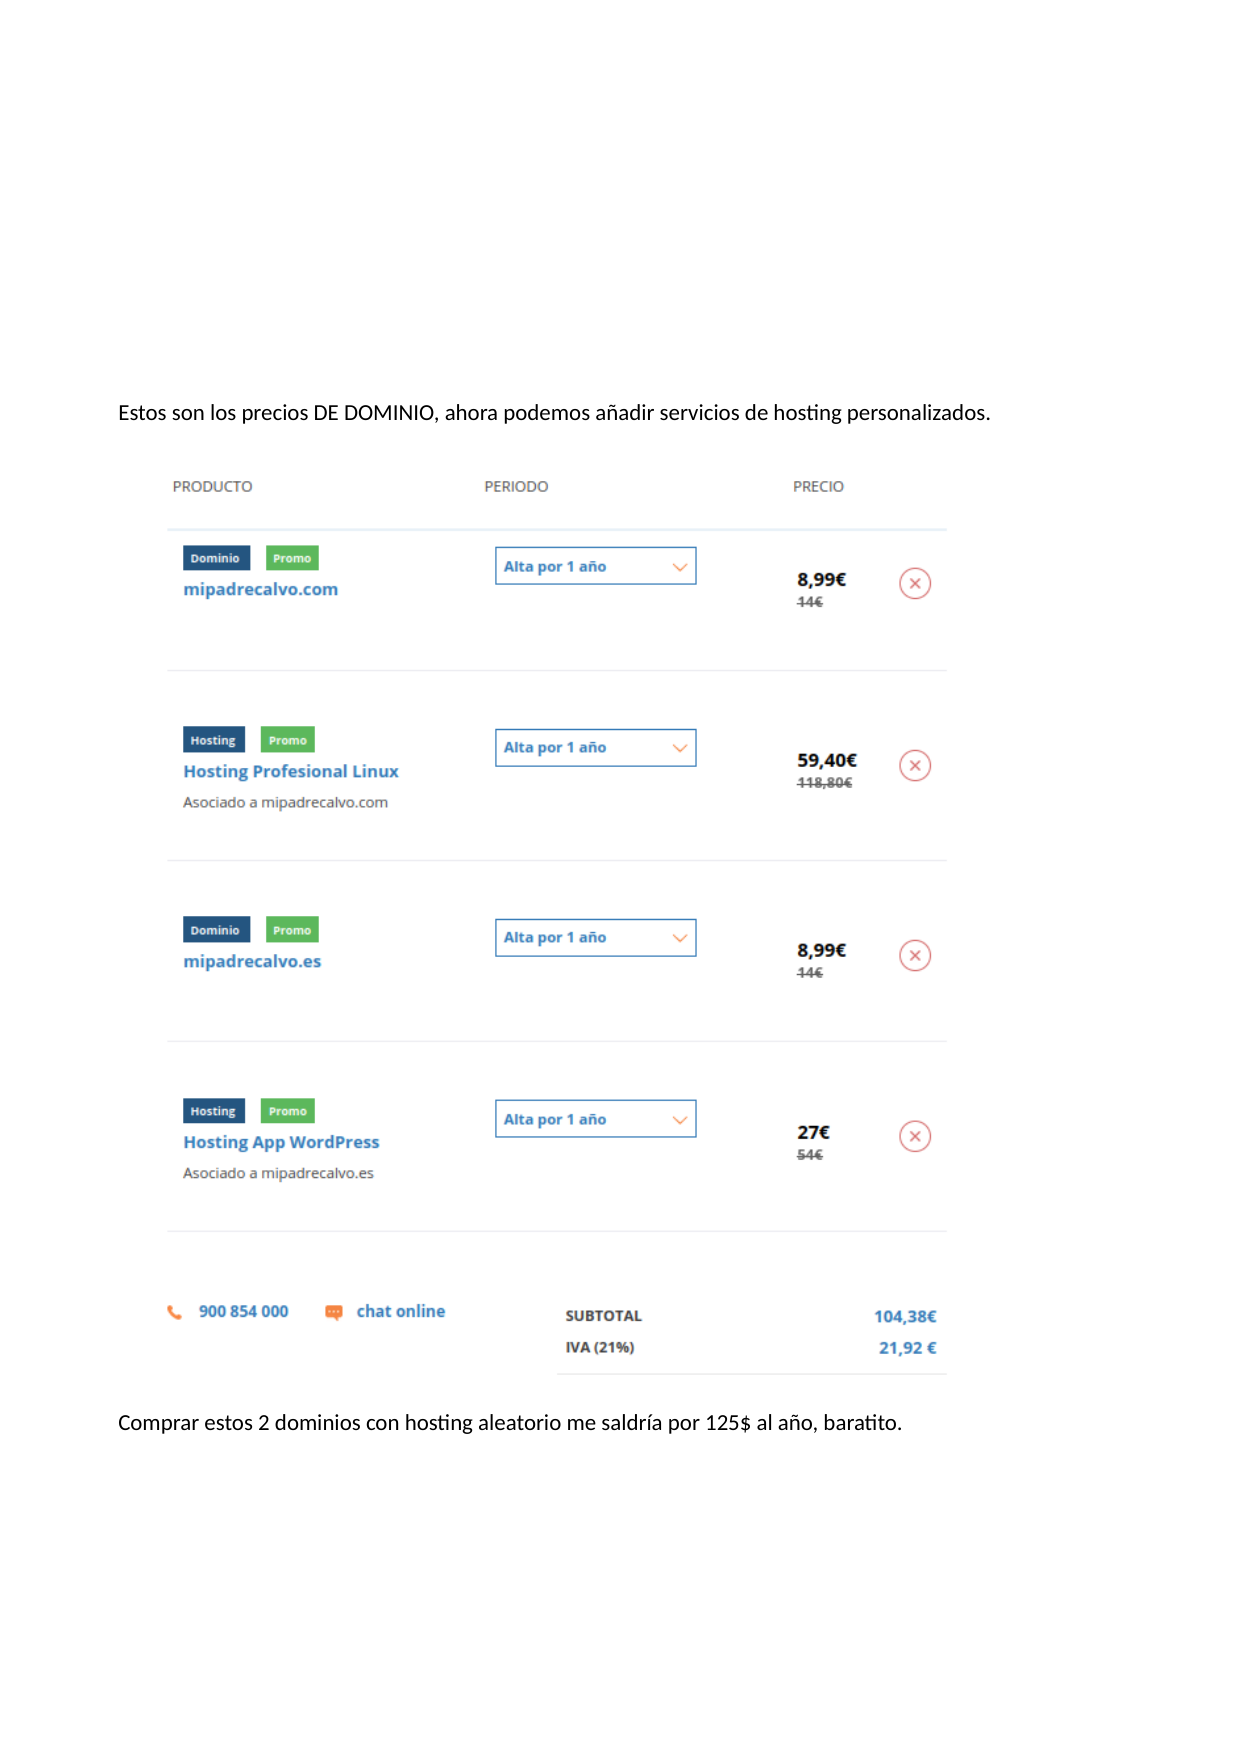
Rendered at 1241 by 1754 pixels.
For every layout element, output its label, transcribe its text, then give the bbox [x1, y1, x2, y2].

text Comprar estos 2 dominios con hosting aleatorio me saldría por 125$ al año, baratito. [118, 1408, 1122, 1436]
text Estos son los precios DE DOMINIO, ahora podemos añadir servicios de hosting personalizados. [118, 398, 1122, 426]
